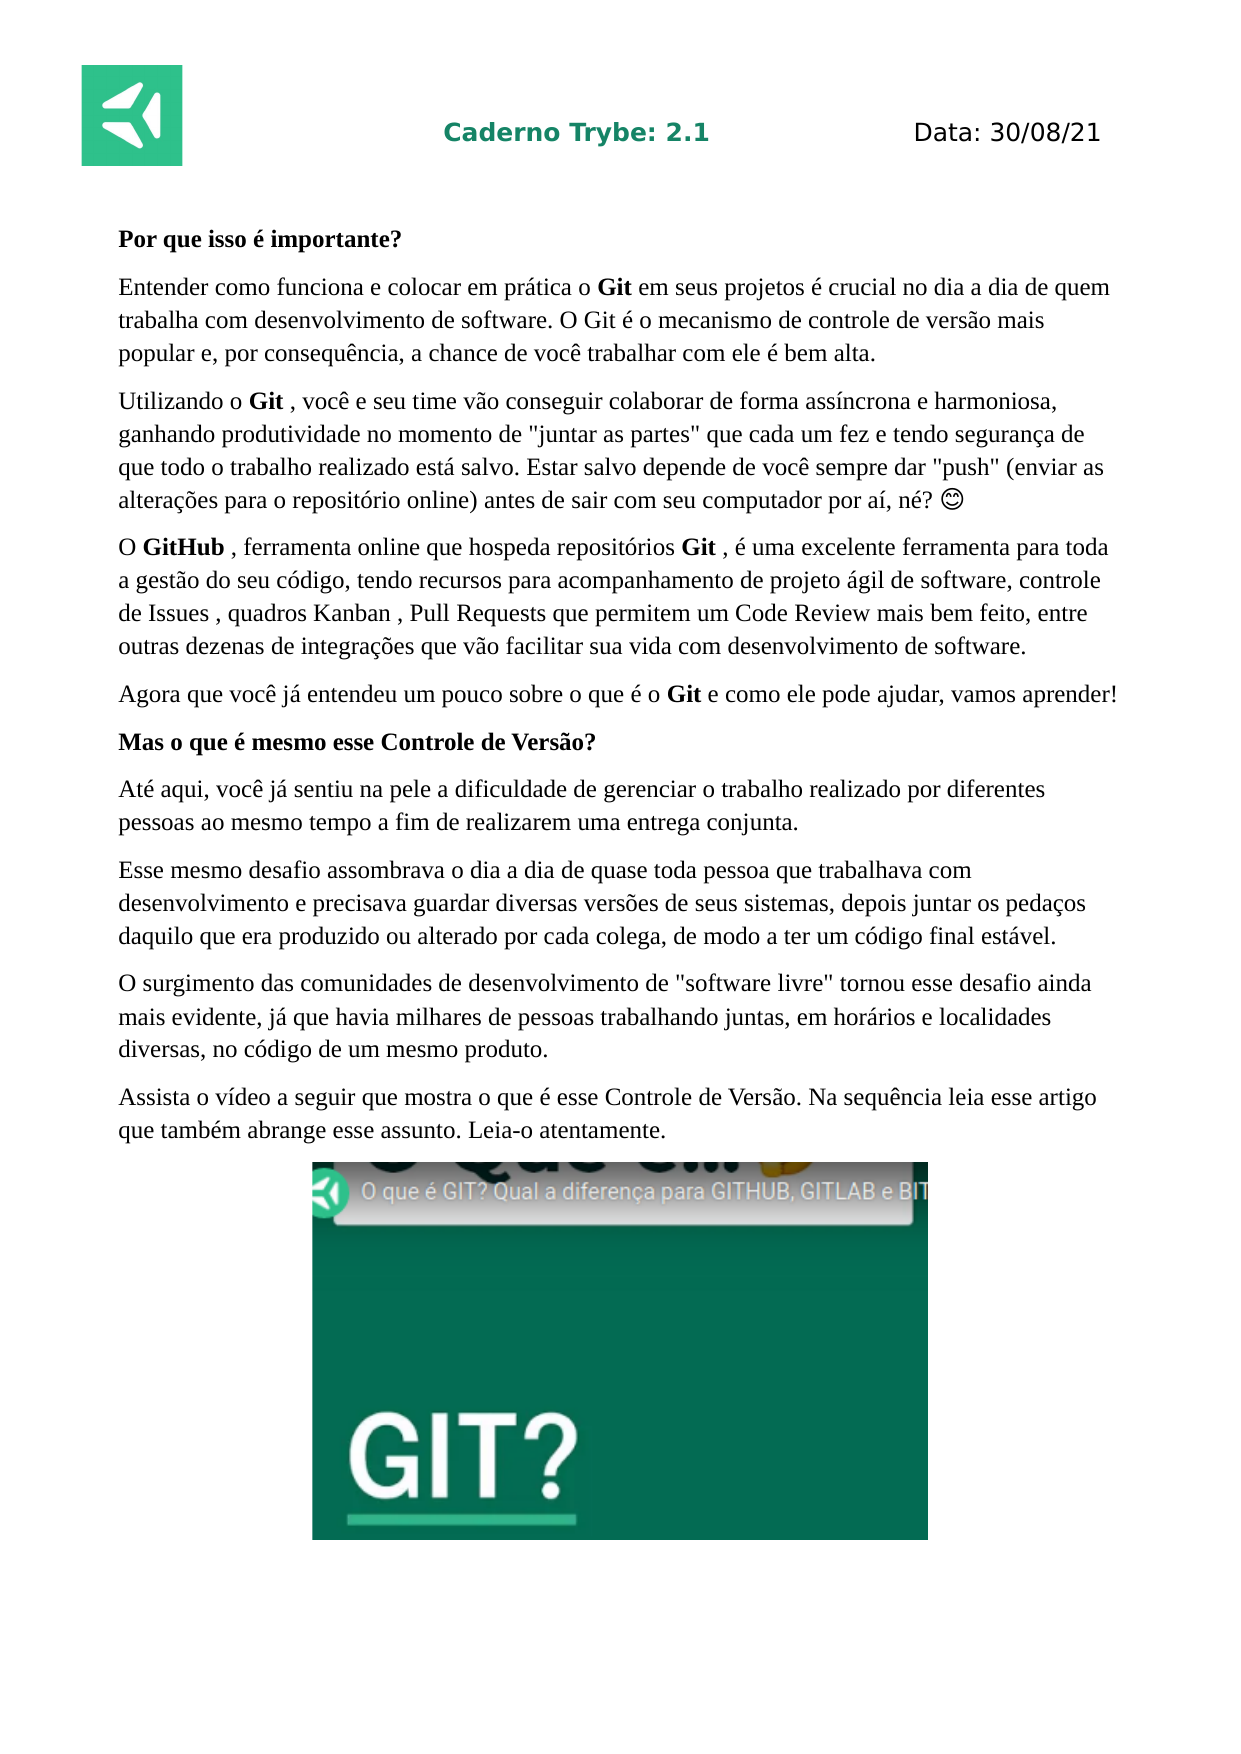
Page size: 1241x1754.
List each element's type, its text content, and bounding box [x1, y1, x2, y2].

text Assista o vídeo a seguir que mostra o que é esse Controle de Versão. Na sequência leia esse artigo que também abrange esse assunto. Leia-o atentamente. 👩🏽‍🏫 [118, 1082, 1122, 1144]
picture [81, 65, 183, 166]
text Até aqui, você já sentiu na pele a dificuldade de gerenciar o trabalho realizado por diferentes pessoas ao mesmo tempo a fim de realizarem uma entrega conjunta. [118, 774, 1122, 836]
text Utilizando o Git , você e seu time vão conseguir colaborar de forma assíncrona e harmoniosa, ganhando produtividade no momento de "juntar as partes" que cada um fez e tendo segurança de que todo o trabalho realizado está salvo. Estar salvo depende de você sempre dar "push" (enviar as alterações para o repositório online) antes de sair com seu computador por aí, né? 😊 [118, 386, 1122, 513]
text Agora que você já entendeu um pouco sobre o que é o Git e como ele pode ajudar, vamos aprender! [118, 679, 1122, 708]
picture [312, 1162, 928, 1540]
text Entender como funciona e colocar em prática o Git em seus projetos é crucial no dia a dia de quem trabalha com desenvolvimento de software. O Git é o mecanismo de controle de versão mais popular e, por consequência, a chance de você trabalhar com ele é bem alta. [118, 272, 1122, 367]
text O GitHub , ferramenta online que hospeda repositórios Git , é uma excelente ferramenta para toda a gestão do seu código, tendo recursos para acompanhamento de projeto ágil de software, controle de Issues , quadros Kanban , Pull Requests que permitem um Code Review mais bem feito, entre outras dezenas de integrações que vão facilitar sua vida com desenvolvimento de software. [118, 532, 1122, 660]
text Esse mesmo desafio assombrava o dia a dia de quase toda pessoa que trabalhava com desenvolvimento e precisava guardar diversas versões de seus sistemas, depois juntar os pedaços daquilo que era produzido ou alterado por cada colega, de modo a ter um código final estável. [118, 855, 1122, 950]
text Mas o que é mesmo esse Controle de Versão? [118, 727, 1122, 755]
text O surgimento das comunidades de desenvolvimento de "software livre" tornou esse desafio ainda mais evidente, já que havia milhares de pessoas trabalhando juntas, em horários e localidades diversas, no código de um mesmo produto. [118, 968, 1122, 1063]
text Por que isso é importante? [118, 224, 1122, 253]
